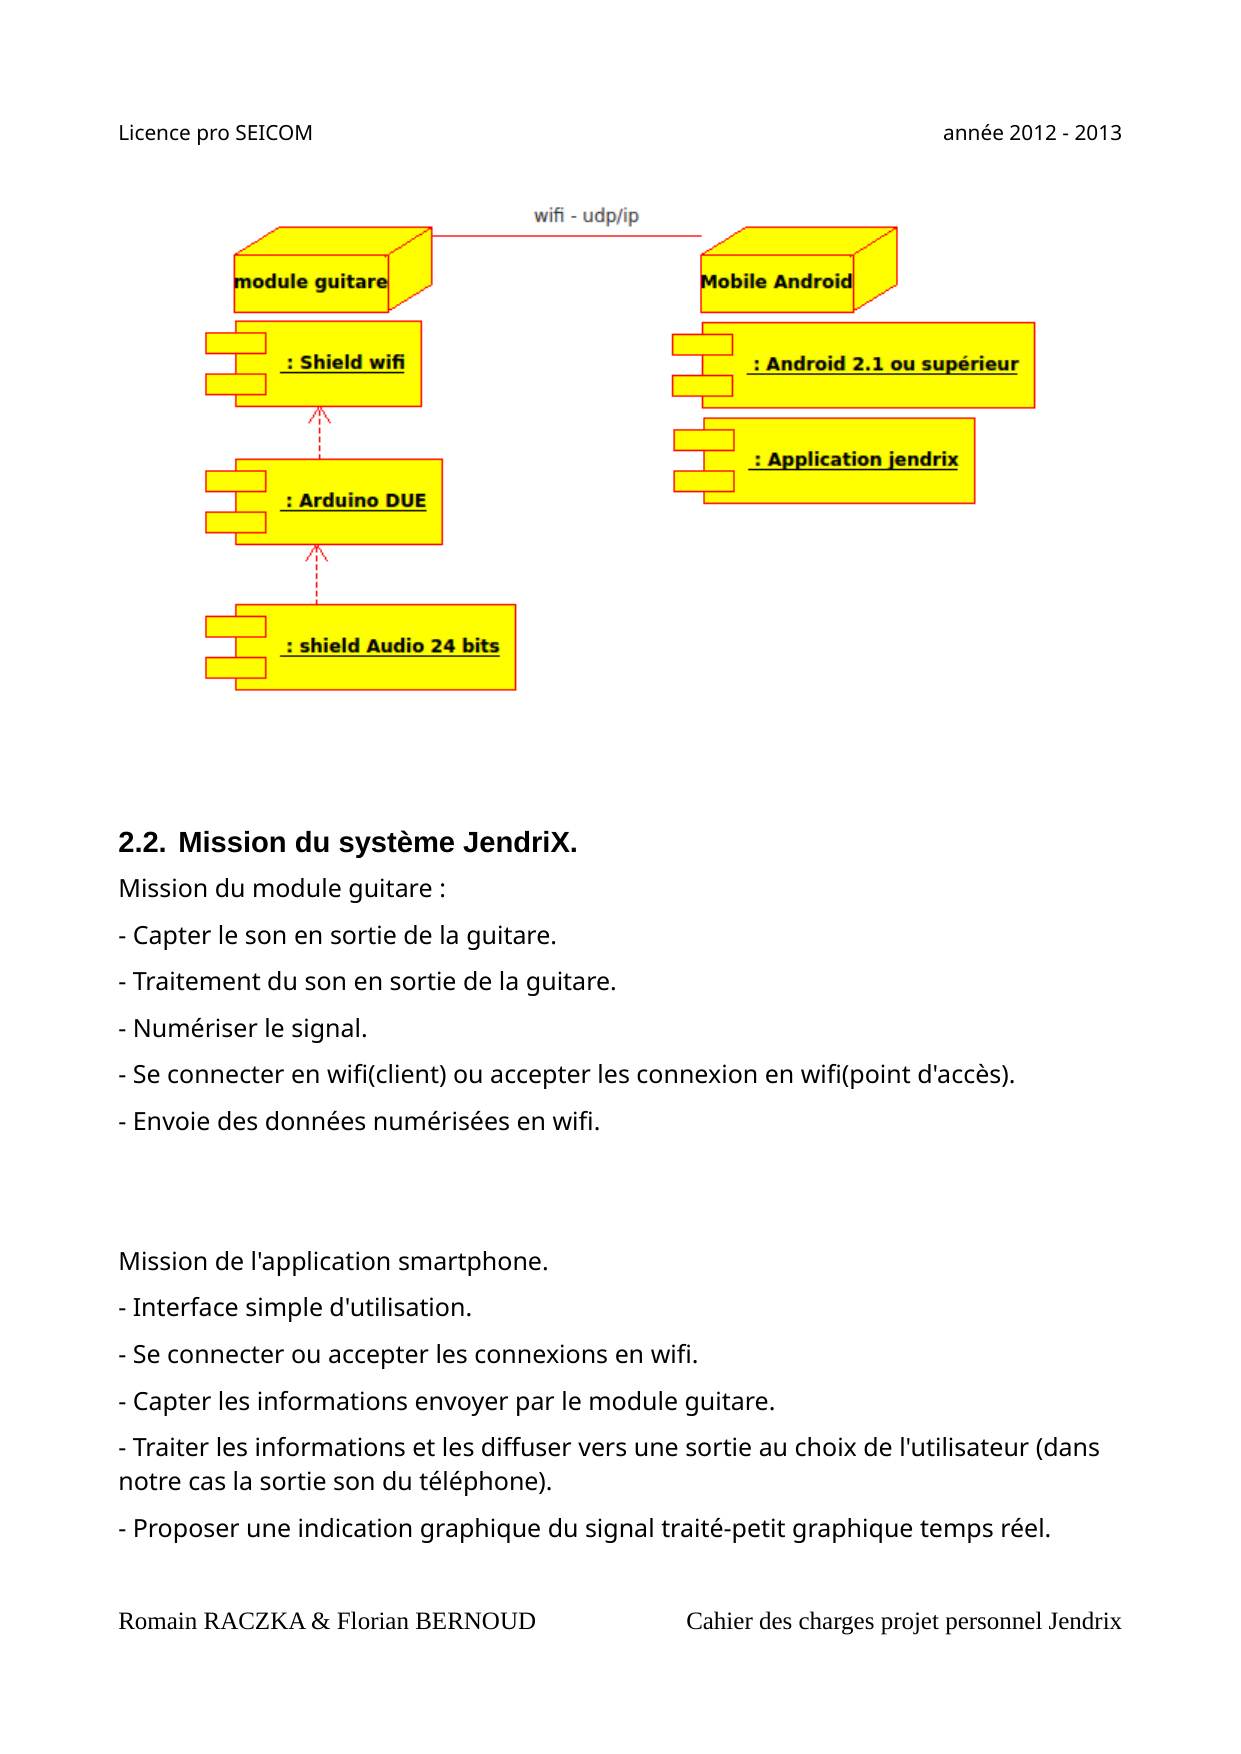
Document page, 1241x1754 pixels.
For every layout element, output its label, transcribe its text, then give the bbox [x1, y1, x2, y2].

text - Se connecter ou accepter les connexions en wifi. [118, 1337, 1122, 1371]
text - Traiter les informations et les diffuser vers une sortie au choix de l'utilisateur (dans notre cas la sortie son du téléphone). [118, 1430, 1122, 1498]
text Mission de l'application smartphone. [118, 1243, 1122, 1277]
text - Se connecter en wifi(client) ou accepter les connexion en wifi(point d'accès). [118, 1057, 1122, 1091]
picture [186, 165, 1064, 754]
text - Traitement du son en sortie de la guitare. [118, 964, 1122, 998]
text - Numériser le signal. [118, 1011, 1122, 1045]
text - Interface simple d'utilisation. [118, 1290, 1122, 1324]
text Mission du module guitare : [118, 871, 1122, 905]
text - Capter le son en sortie de la guitare. [118, 917, 1122, 952]
text - Envoie des données numérisées en wifi. [118, 1104, 1122, 1138]
subtitle Mission du système JendriX. [118, 825, 1122, 858]
text - Capter les informations envoyer par le module guitare. [118, 1383, 1122, 1417]
text - Proposer une indication graphique du signal traité-petit graphique temps réel. [118, 1510, 1122, 1544]
